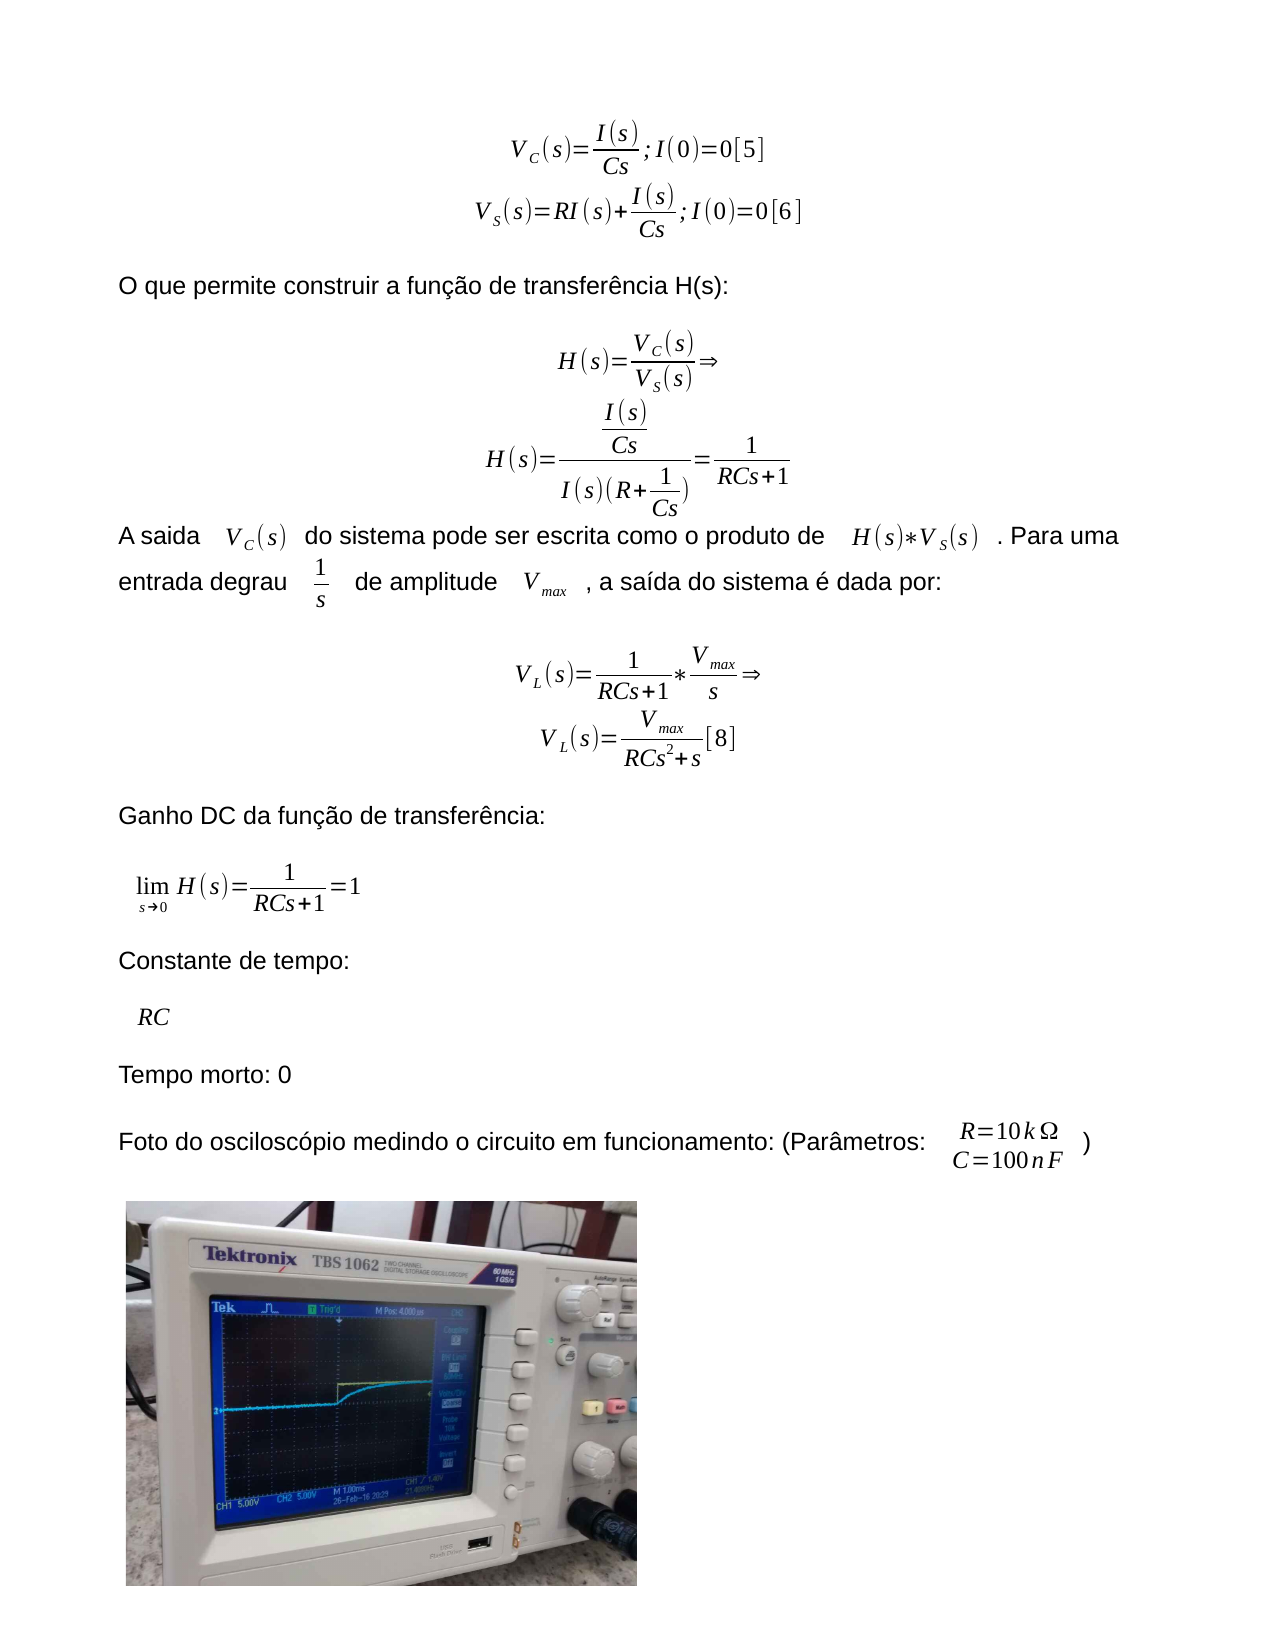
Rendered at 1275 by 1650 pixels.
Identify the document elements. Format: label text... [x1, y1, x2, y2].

picture [125, 1201, 637, 1586]
text O que permite construir a função de transferência H(s): [118, 271, 1157, 300]
text Constante de tempo: [118, 946, 1157, 975]
text A saida do sistema pode ser escrita como o produto de . Para uma entrada degrau de amplitude , a saída do sistema é dada por: [118, 521, 1157, 613]
text Ganho DC da função de transferência: [118, 801, 1157, 829]
text Tempo morto: 0 [118, 1060, 1157, 1089]
text Foto do osciloscópio medindo o circuito em funcionamento: (Parâmetros: ) [118, 1117, 1157, 1174]
